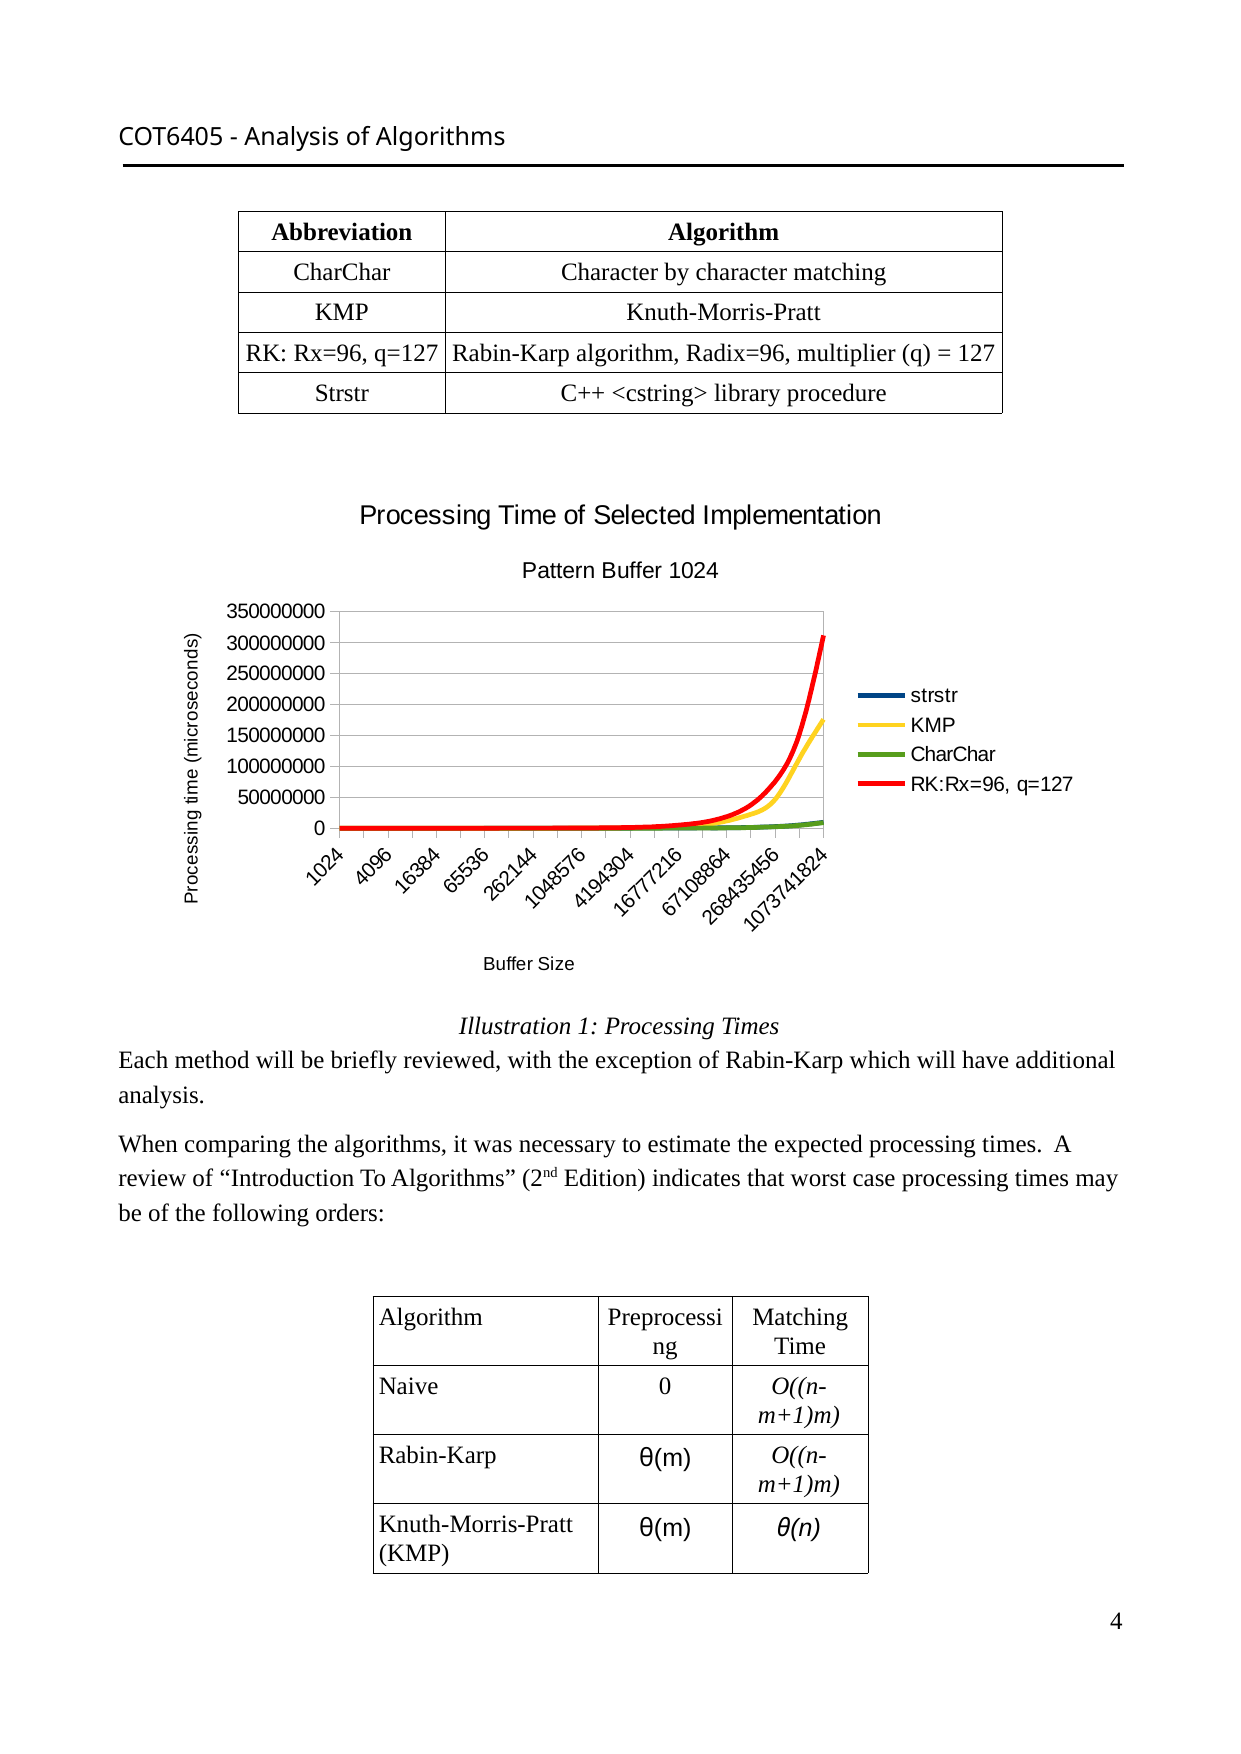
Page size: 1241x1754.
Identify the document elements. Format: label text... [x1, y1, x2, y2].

table_header Algorithm [446, 212, 1002, 251]
table_header Preprocessing [599, 1297, 732, 1365]
table_header Matching Time [733, 1297, 868, 1365]
table_header Abbreviation [239, 212, 445, 251]
table_cell O((n-m+1)m) [733, 1366, 868, 1434]
table_cell Character by character matching [446, 252, 1002, 292]
table_cell CharChar [239, 252, 445, 292]
table_cell Naive [374, 1366, 598, 1434]
table_cell C++ <cstring> library procedure [446, 373, 1002, 412]
table_cell Rabin-Karp [374, 1435, 598, 1503]
table_cell θ(m) [599, 1435, 732, 1503]
table_cell Strstr [239, 373, 445, 412]
table_cell RK: Rx=96, q=127 [239, 333, 445, 372]
table_cell Knuth-Morris-Pratt [446, 293, 1002, 332]
text When comparing the algorithms, it was necessary to estimate the expected processing times. A review of “Introduction To Algorithms” (2nd Edition) indicates that worst case processing times may be of the following orders: [118, 1129, 1122, 1227]
table_header Algorithm [374, 1297, 598, 1365]
table_cell Knuth-Morris-Pratt (KMP) [374, 1504, 598, 1572]
table_cell θ(n) [733, 1504, 868, 1572]
table_cell O((n-m+1)m) [733, 1435, 868, 1503]
table_cell 0 [599, 1366, 732, 1434]
text Illustration 1: Processing Times [148, 1006, 1093, 1040]
table_cell θ(m) [599, 1504, 732, 1572]
table_cell KMP [239, 293, 445, 332]
text Each method will be briefly reviewed, with the exception of Rabin-Karp which will have additional analysis. [118, 462, 1122, 1109]
table_cell Rabin-Karp algorithm, Radix=96, multiplier (q) = 127 [446, 333, 1002, 372]
